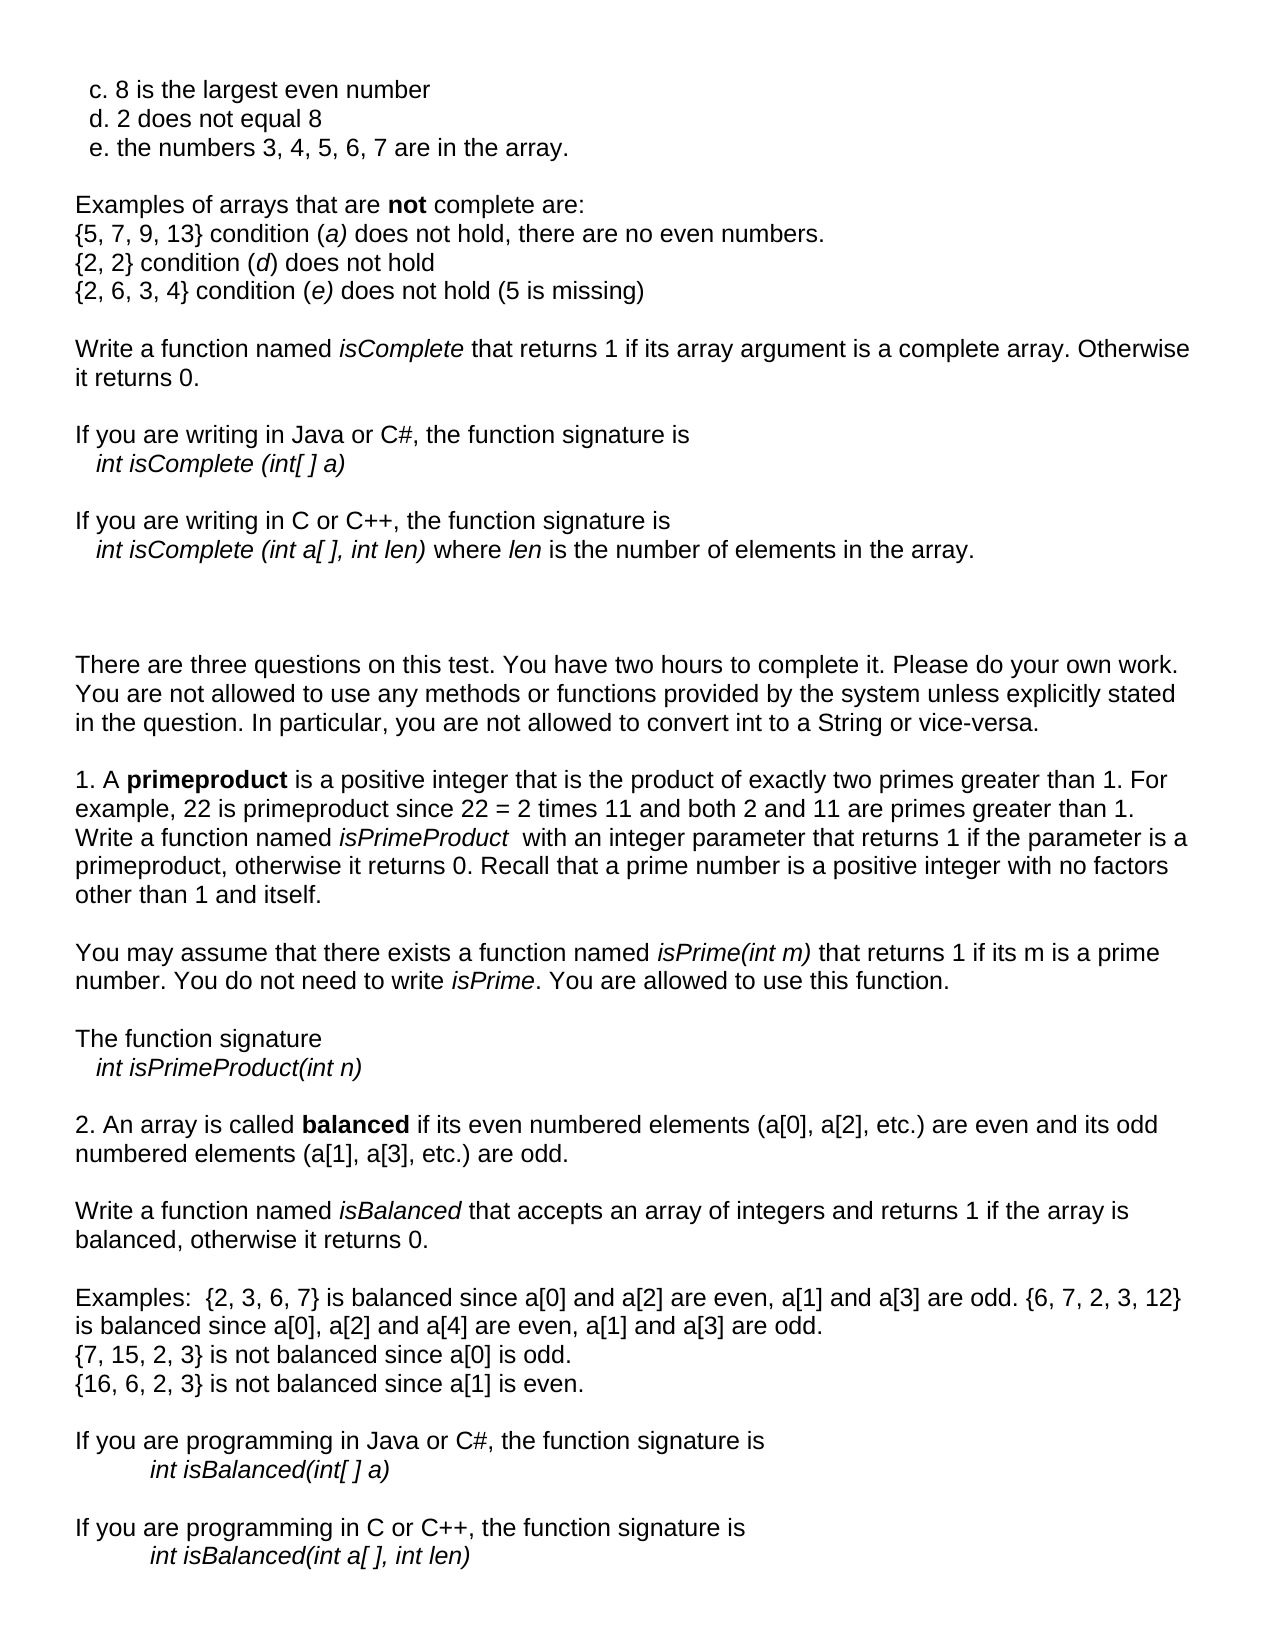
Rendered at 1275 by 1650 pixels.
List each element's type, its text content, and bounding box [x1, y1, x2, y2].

text int isComplete (int a[ ], int len) where len is the number of elements in the array. [75, 535, 1200, 564]
text Examples of arrays that are not complete are: [75, 190, 1200, 219]
text int isComplete (int[ ] a) [75, 449, 1200, 477]
text {2, 6, 3, 4} condition (e) does not hold (5 is missing) [75, 276, 1200, 305]
text int isPrimeProduct(int n) [75, 1052, 1200, 1081]
text {7, 15, 2, 3} is not balanced since a[0] is odd. [75, 1340, 1200, 1369]
text The function signature [75, 1024, 1200, 1052]
text Write a function named isBalanced that accepts an array of integers and returns 1 if the array is balanced, otherwise it returns 0. [75, 1196, 1200, 1254]
text If you are writing in C or C++, the function signature is [75, 506, 1200, 535]
text {16, 6, 2, 3} is not balanced since a[1] is even. [75, 1369, 1200, 1397]
text If you are writing in Java or C#, the function signature is [75, 420, 1200, 449]
text {2, 2} condition (d) does not hold [75, 247, 1200, 276]
text c. 8 is the largest even number [75, 75, 1200, 104]
text You may assume that there exists a function named isPrime(int m) that returns 1 if its m is a prime number. You do not need to write isPrime. You are allowed to use this function. [75, 937, 1200, 995]
text There are three questions on this test. You have two hours to complete it. Please do your own work. You are not allowed to use any methods or functions provided by the system unless explicitly stated in the question. In particular, you are not allowed to convert int to a String or vice-versa. [75, 650, 1200, 736]
text int isBalanced(int[ ] a) [75, 1455, 1200, 1484]
text 1. A primeproduct is a positive integer that is the product of exactly two primes greater than 1. For example, 22 is primeproduct since 22 = 2 times 11 and both 2 and 11 are primes greater than 1. Write a function named isPrimeProduct with an integer parameter that returns 1 if the parameter is a primeproduct, otherwise it returns 0. Recall that a prime number is a positive integer with no factors other than 1 and itself. [75, 765, 1200, 909]
text Write a function named isComplete that returns 1 if its array argument is a complete array. Otherwise it returns 0. [75, 334, 1200, 391]
text If you are programming in Java or C#, the function signature is [75, 1426, 1200, 1455]
text 2. An array is called balanced if its even numbered elements (a[0], a[2], etc.) are even and its odd numbered elements (a[1], a[3], etc.) are odd. [75, 1110, 1200, 1167]
text {5, 7, 9, 13} condition (a) does not hold, there are no even numbers. [75, 219, 1200, 247]
text e. the numbers 3, 4, 5, 6, 7 are in the array. [75, 132, 1200, 161]
text d. 2 does not equal 8 [75, 104, 1200, 132]
text Examples: {2, 3, 6, 7} is balanced since a[0] and a[2] are even, a[1] and a[3] are odd. {6, 7, 2, 3, 12} is balanced since a[0], a[2] and a[4] are even, a[1] and a[3] are odd. [75, 1282, 1200, 1340]
text If you are programming in C or C++, the function signature is [75, 1512, 1200, 1541]
text int isBalanced(int a[ ], int len) [75, 1541, 1200, 1570]
